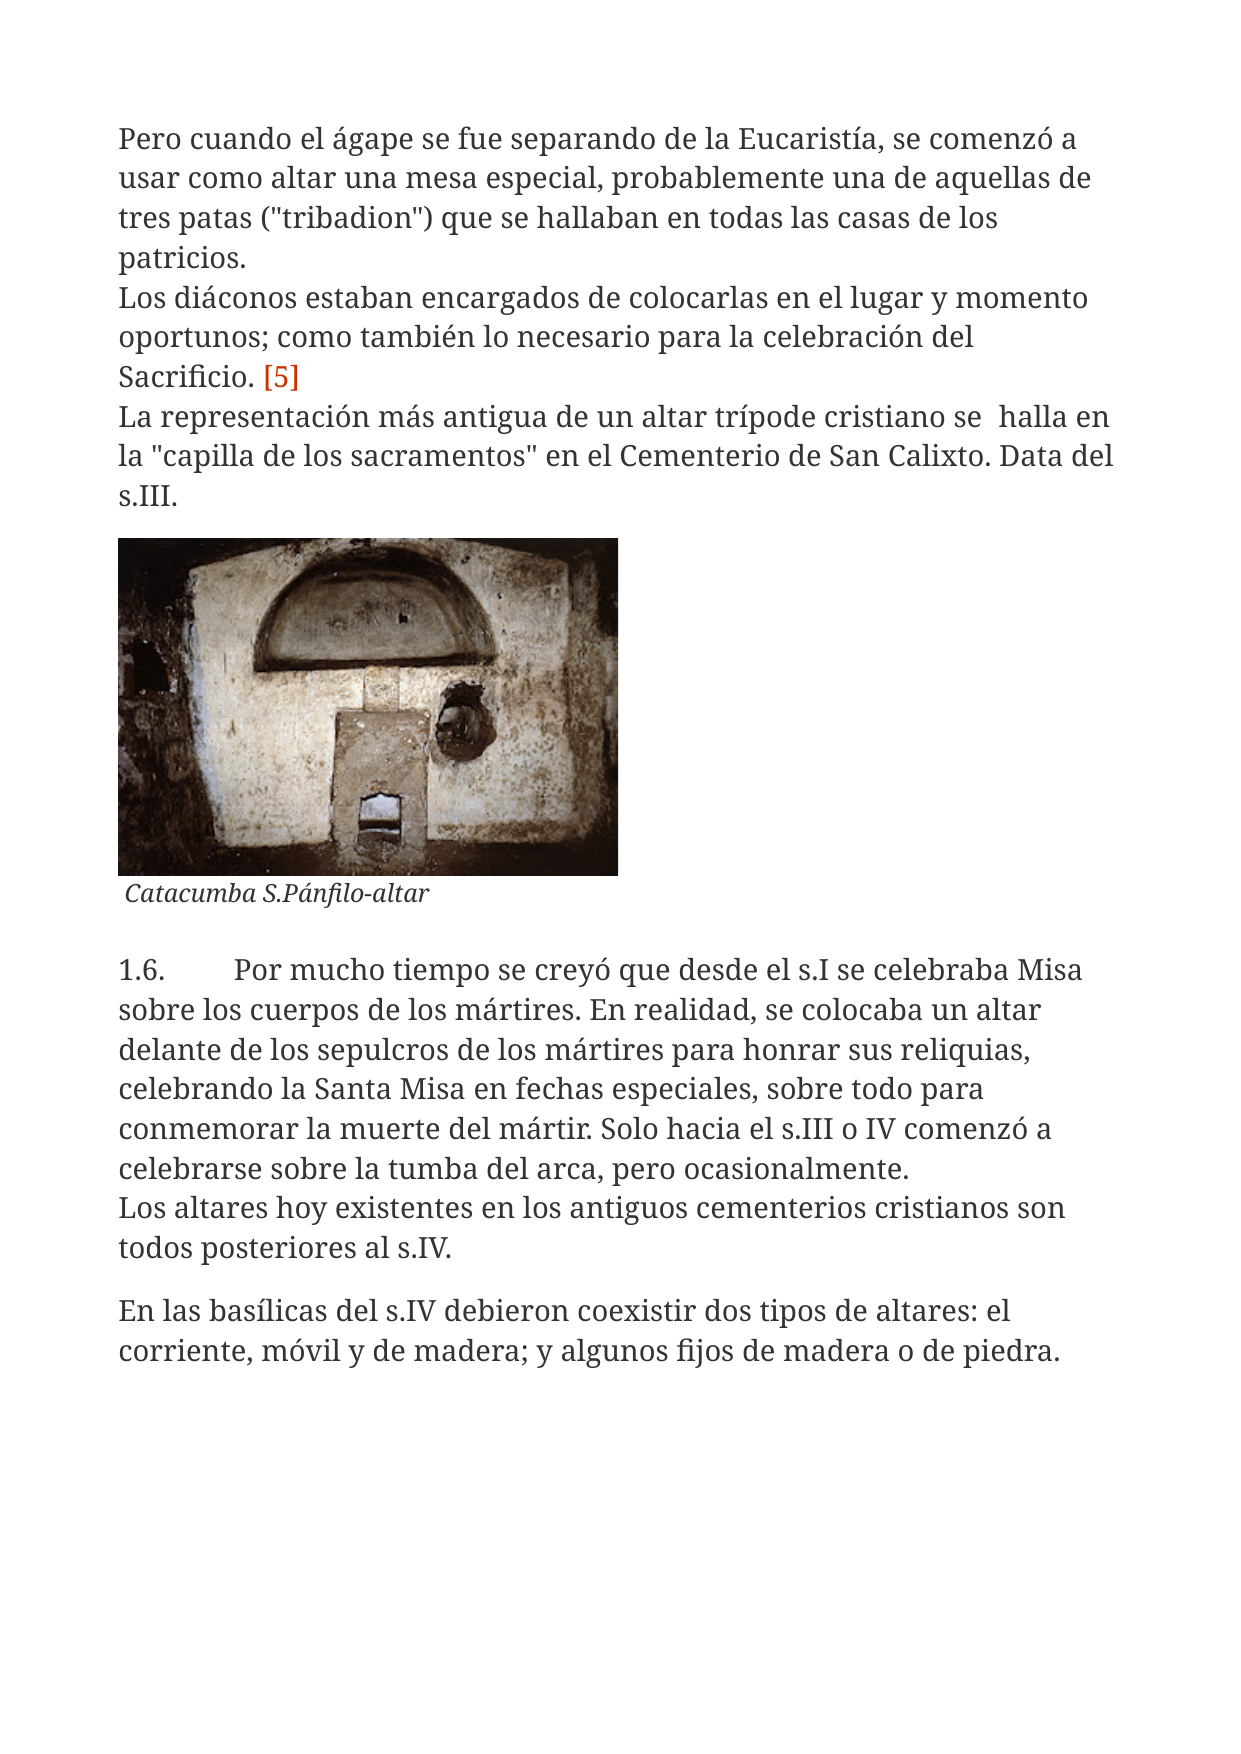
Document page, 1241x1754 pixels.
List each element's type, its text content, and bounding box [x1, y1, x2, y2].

text En las basílicas del s.IV debieron coexistir dos tipos de altares: el corriente, móvil y de madera; y algunos fijos de madera o de piedra. [118, 1290, 1122, 1370]
text 1.6. Por mucho tiempo se creyó que desde el s.I se celebraba Misa sobre los cuerpos de los mártires. En realidad, se colocaba un altar delante de los sepulcros de los mártires para honrar sus reliquias, celebrando la Santa Misa en fechas especiales, sobre todo para conmemorar la muerte del mártir. Solo hacia el s.III o IV comenzó a celebrarse sobre la tumba del arca, pero ocasionalmente. [118, 949, 1122, 1188]
text Pero cuando el ágape se fue separando de la Eucaristía, se comenzó a usar como altar una mesa especial, probablemente una de aquellas de tres patas ("tribadion") que se hallaban en todas las casas de los patricios. [118, 118, 1122, 277]
text Catacumba S.Pánfilo-altar [118, 876, 1122, 910]
text Los altares hoy existentes en los antiguos cementerios cristianos son todos posteriores al s.IV. [118, 1188, 1122, 1267]
text La representación más antigua de un altar trípode cristiano se halla en la "capilla de los sacramentos" en el Cementerio de San Calixto. Data del s.III. [118, 396, 1122, 515]
picture [118, 538, 619, 876]
text Los diáconos estaban encargados de colocarlas en el lugar y momento oportunos; como también lo necesario para la celebración del Sacrificio. [5] [118, 277, 1122, 396]
